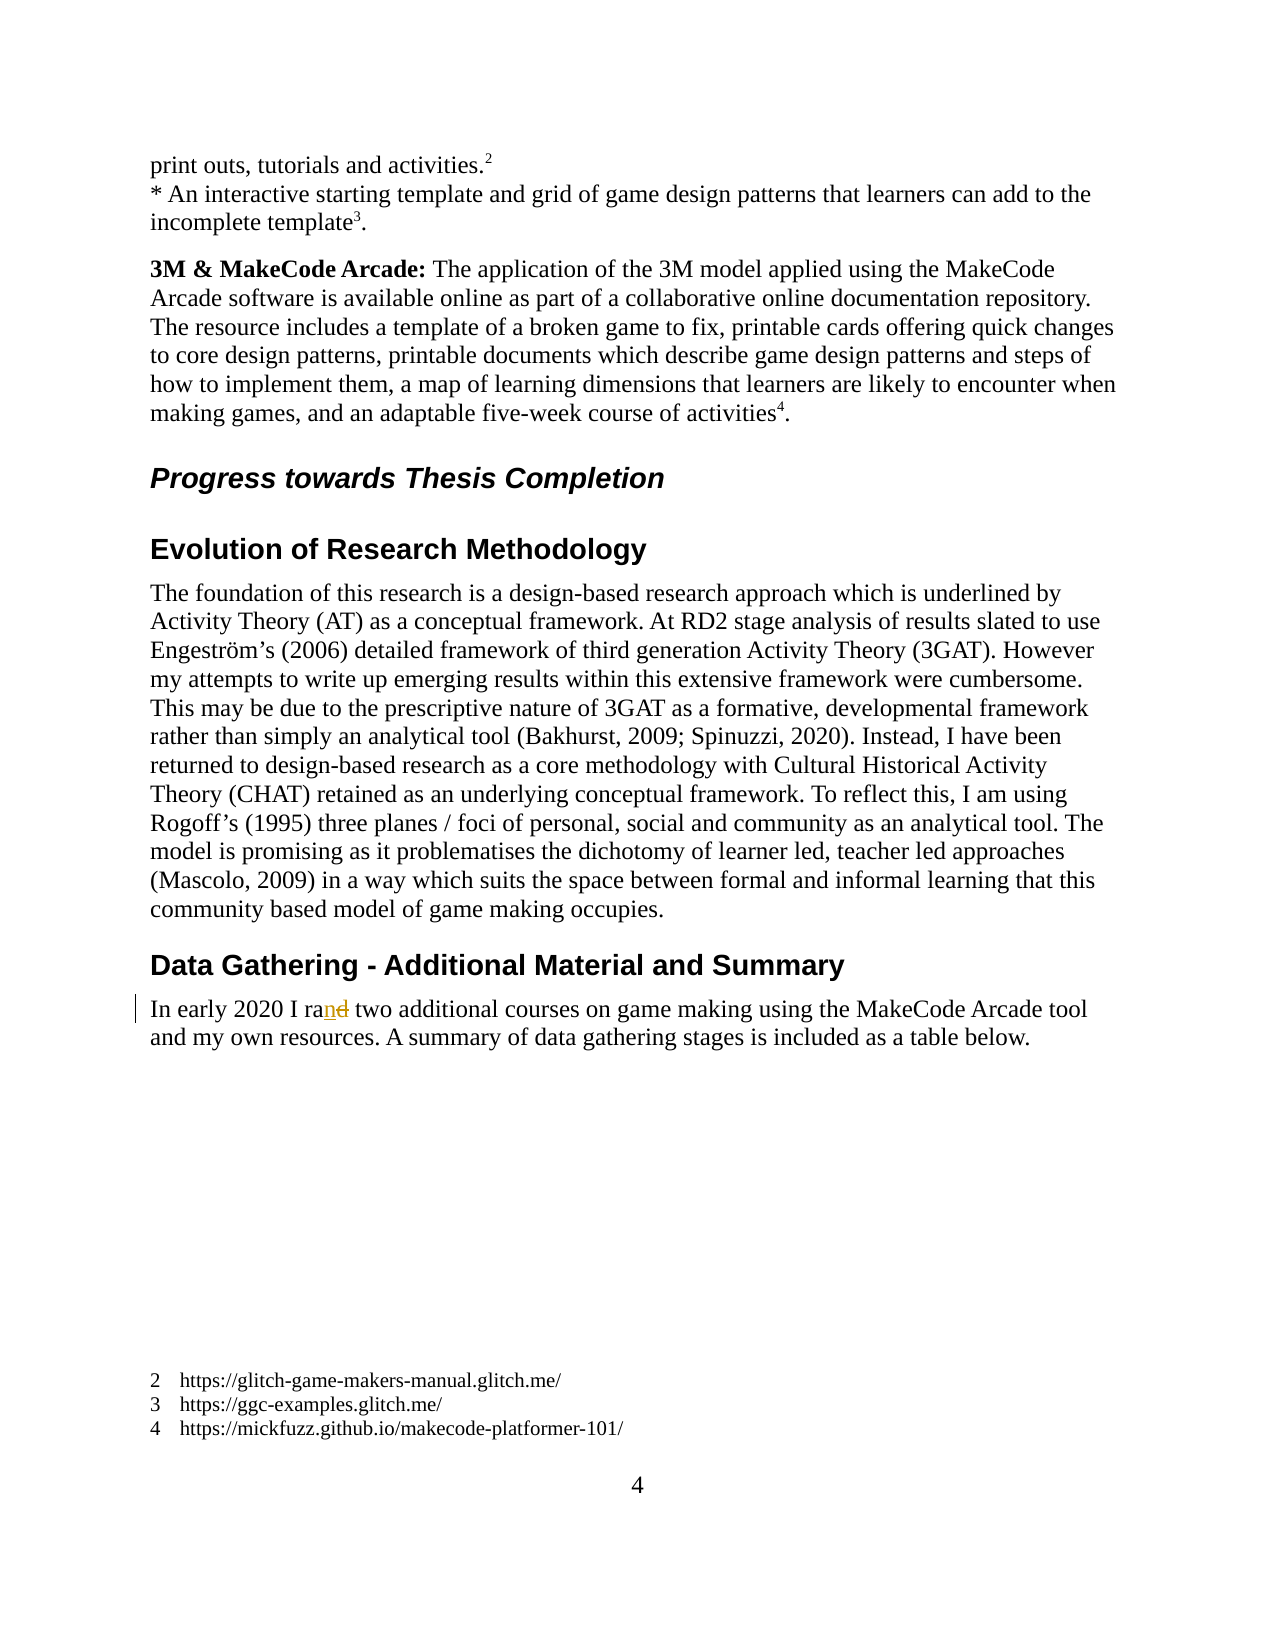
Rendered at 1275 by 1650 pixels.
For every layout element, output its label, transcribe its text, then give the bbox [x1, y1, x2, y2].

subtitle Progress towards Thesis Completion [150, 461, 1125, 494]
subtitle Evolution of Research Methodology [150, 532, 1125, 565]
text 3M & MakeCode Arcade: The application of the 3M model applied using the MakeCode Arcade software is available online as part of a collaborative online documentation repository. The resource includes a template of a broken game to fix, printable cards offering quick changes to core design patterns, printable documents which describe game design patterns and steps of how to implement them, a map of learning dimensions that learners are likely to encounter when making games, and an adaptable five-week course of activities. [150, 254, 1125, 427]
text https://ggc-examples.glitch.me/ [150, 1392, 1125, 1416]
text https://glitch-game-makers-manual.glitch.me/ [150, 1368, 1125, 1392]
text print outs, tutorials and activities. * An interactive starting template and grid of game design patterns that learners can add to the incomplete template. [150, 150, 1125, 236]
text In early 2020 I ran two additional courses on game making using the MakeCode Arcade tool and my own resources. A summary of data gathering stages is included as a table below. [150, 994, 1125, 1051]
text The foundation of this research is a design-based research approach which is underlined by Activity Theory (AT) as a conceptual framework. At RD2 stage analysis of results slated to use Engeström’s (2006) detailed framework of third generation Activity Theory (3GAT). However my attempts to write up emerging results within this extensive framework were cumbersome. This may be due to the prescriptive nature of 3GAT as a formative, developmental framework rather than simply an analytical tool (Bakhurst, 2009; Spinuzzi, 2020). Instead, I have been returned to design-based research as a core methodology with Cultural Historical Activity Theory (CHAT) retained as an underlying conceptual framework. To reflect this, I am using Rogoff’s (1995) three planes / foci of personal, social and community as an analytical tool. The model is promising as it problematises the dichotomy of learner led, teacher led approaches (Mascolo, 2009) in a way which suits the space between formal and informal learning that this community based model of game making occupies. [150, 578, 1125, 923]
subtitle Data Gathering - Additional Material and Summary [150, 948, 1125, 981]
text https://mickfuzz.github.io/makecode-platformer-101/ [150, 1416, 1125, 1440]
